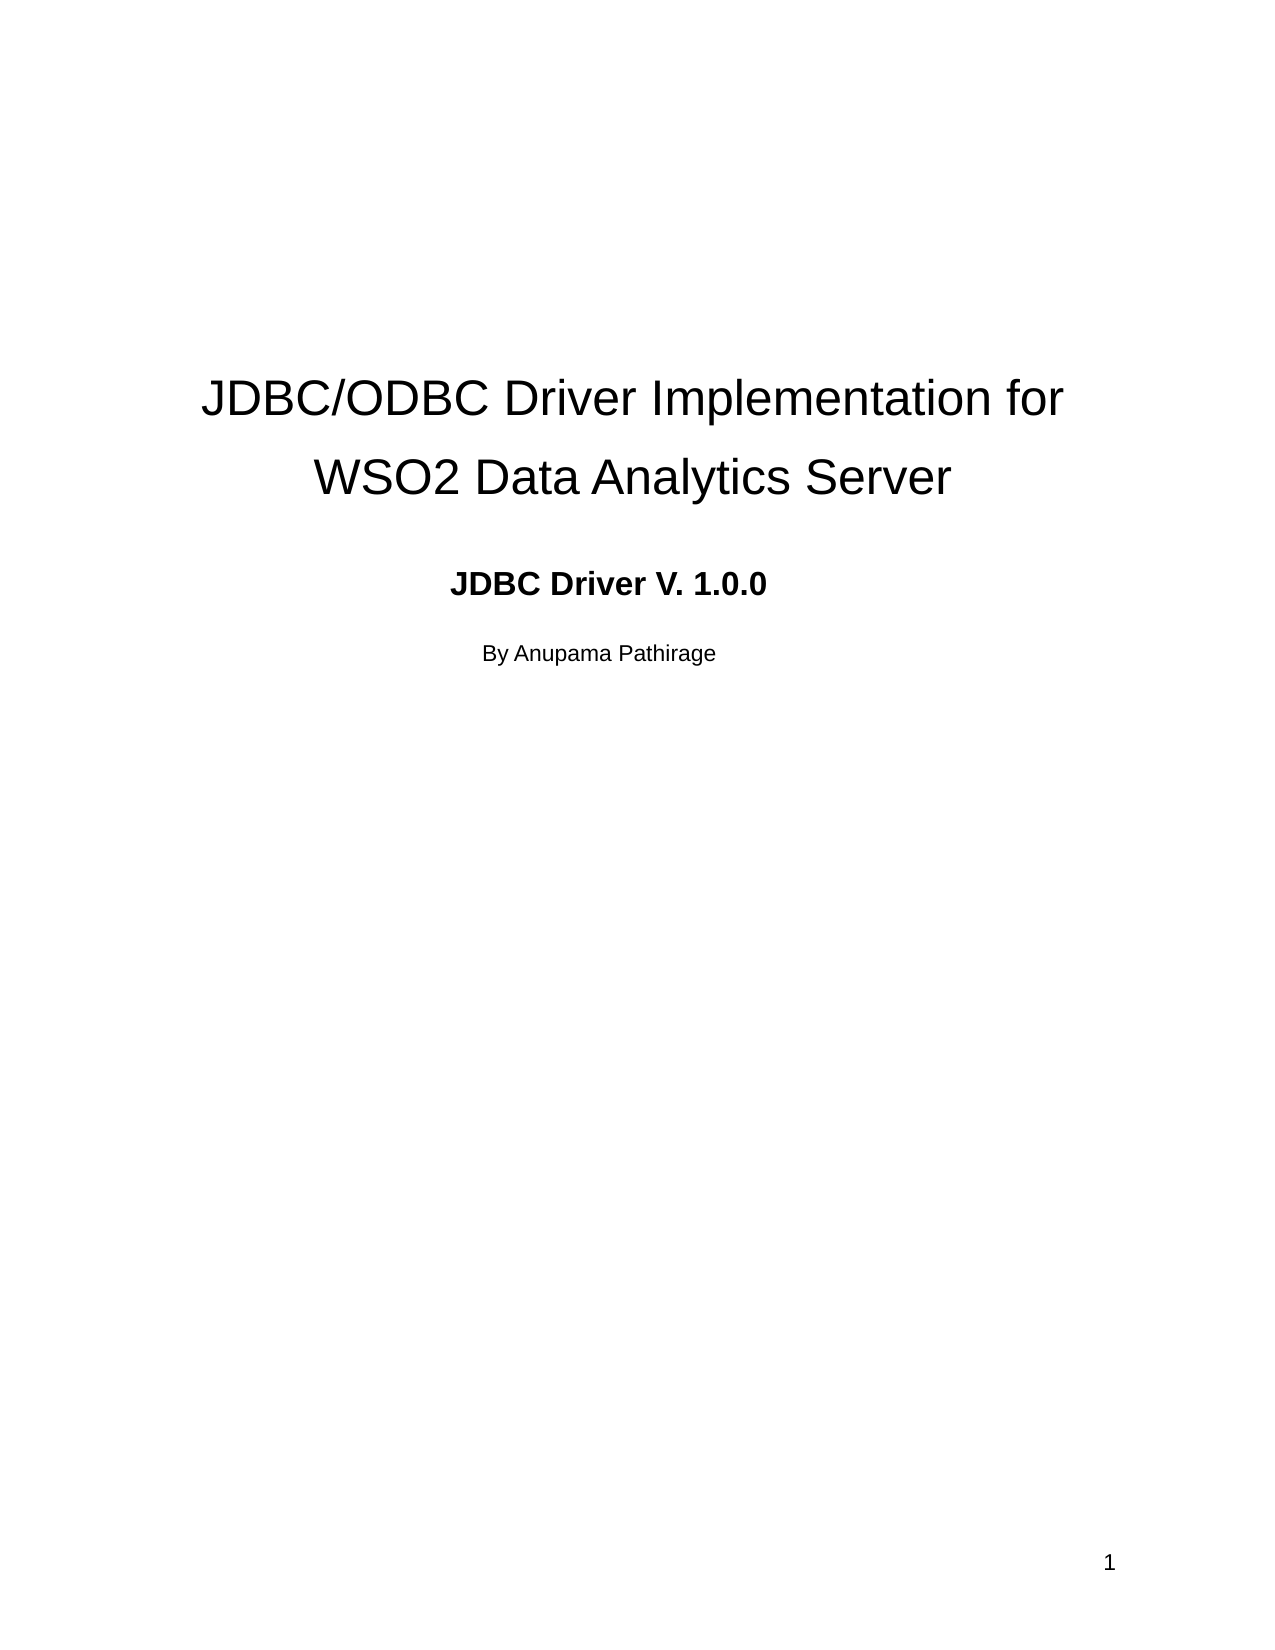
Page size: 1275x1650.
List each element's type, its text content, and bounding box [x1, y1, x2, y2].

subtitle JDBC Driver V. 1.0.0 [450, 564, 1116, 603]
text JDBC/ODBC Driver Implementation for WSO2 Data Analytics Server [150, 368, 1116, 505]
text By Anupama Pathirage [450, 640, 1116, 666]
